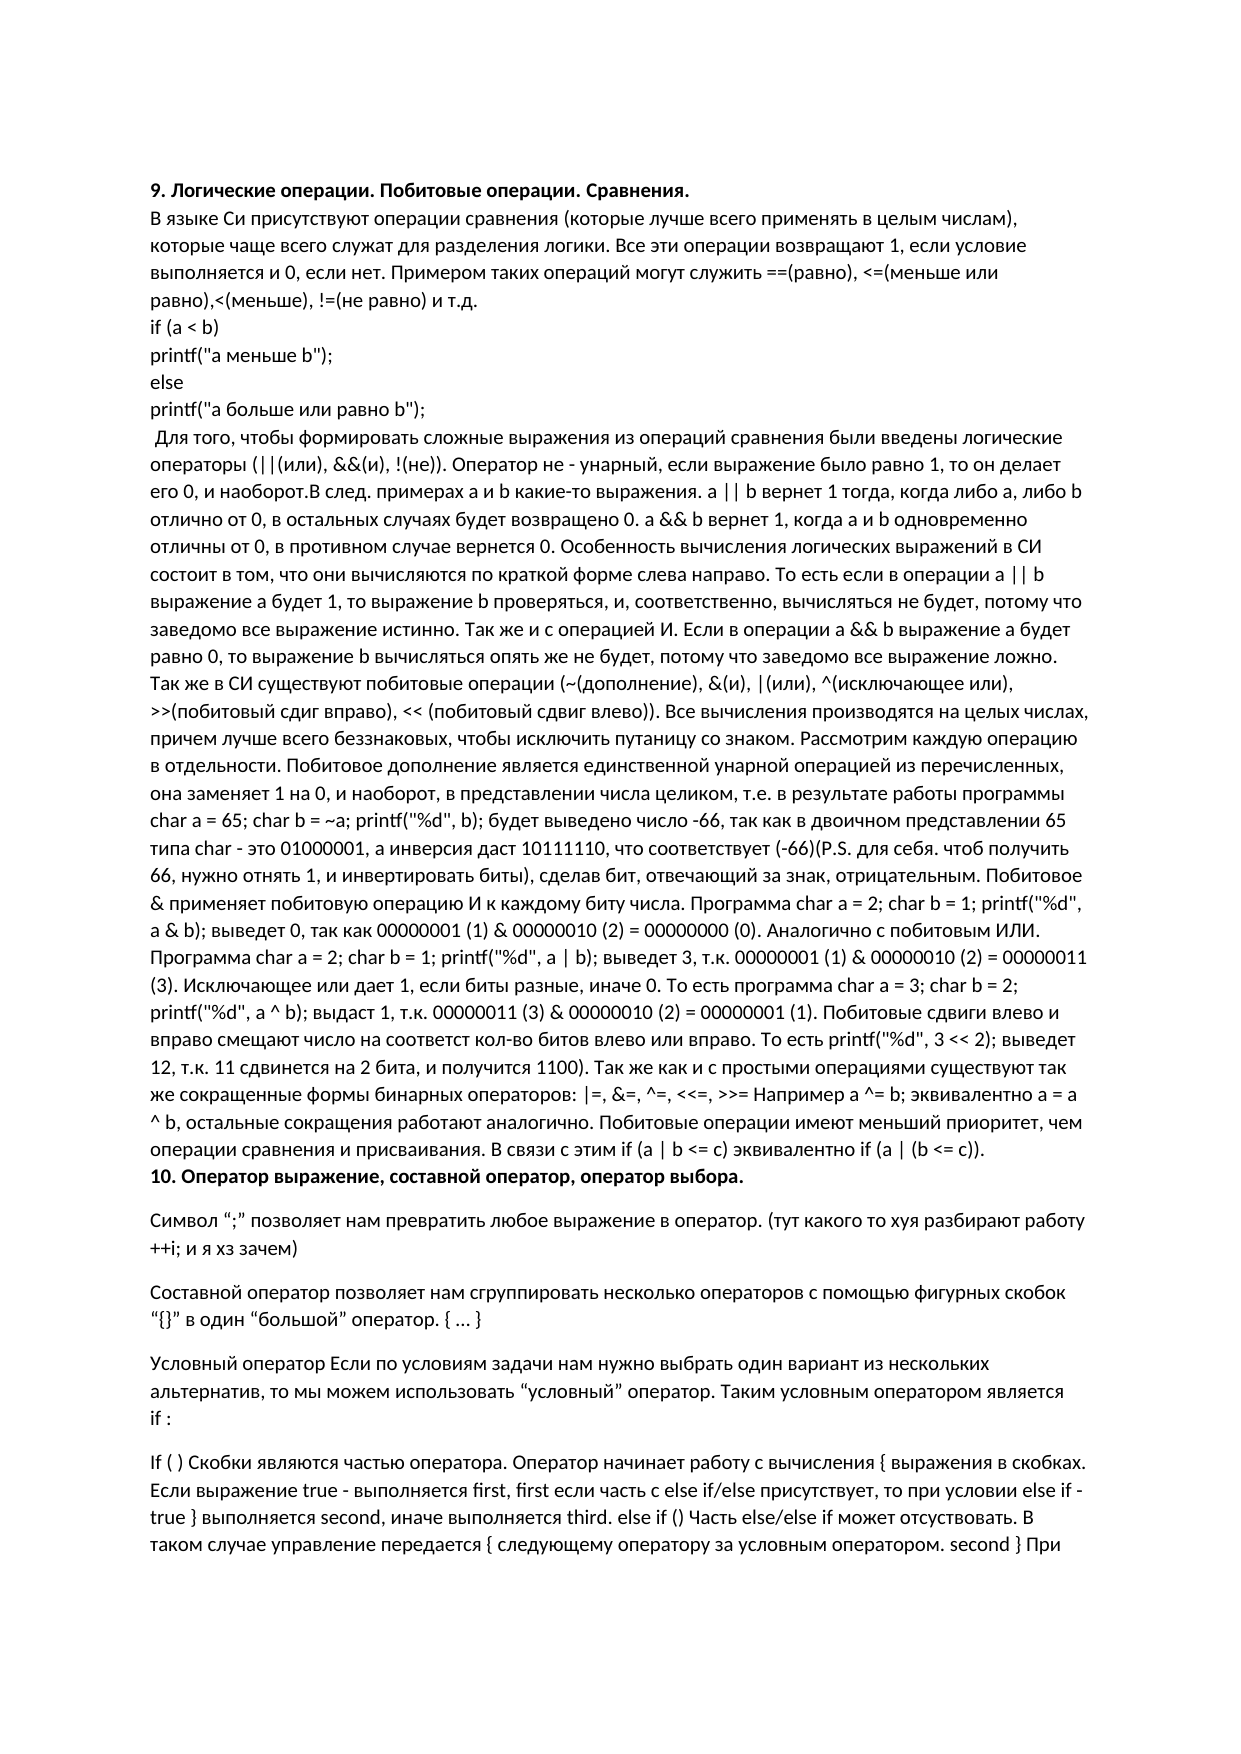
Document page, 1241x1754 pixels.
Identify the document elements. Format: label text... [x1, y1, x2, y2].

text printf("a больше или равно b"); [150, 397, 1090, 422]
text 9. Логические операции. Побитовые операции. Сравнения. [150, 177, 1090, 203]
text В языке Си присутствуют операции сравнения (которые лучше всего применять в целым числам), которые чаще всего служат для разделения логики. Все эти операции возвращают 1, если условие выполняется и 0, если нет. Примером таких операций могут служить ==(равно), <=(меньше или равно),<(меньше), !=(не равно) и т.д. [150, 205, 1090, 312]
text Символ “;” позволяет нам превратить любое выражение в оператор. (тут какого то хуя разбирают работу ++i; и я хз зачем) [150, 1208, 1090, 1261]
text printf("a меньше b"); [150, 342, 1090, 367]
text else [150, 369, 1090, 394]
text Составной оператор позволяет нам сгруппировать несколько операторов с помощью фигурных скобок “{}” в один “большой” оператор. { … } [150, 1279, 1090, 1332]
text 10. Оператор выражение, составной оператор, оператор выбора. [150, 1164, 1090, 1189]
text Для того, чтобы формировать сложные выражения из операций сравнения были введены логические операторы (||(или), &&(и), !(не)). Оператор не - унарный, если выражение было равно 1, то он делает его 0, и наоборот.В след. примерах a и b какие-то выражения. a || b вернет 1 тогда, когда либо a, либо b отлично от 0, в остальных случаях будет возвращено 0. a && b вернет 1, когда a и b одновременно отличны от 0, в противном случае вернется 0. Особенность вычисления логических выражений в СИ состоит в том, что они вычисляются по краткой форме слева направо. То есть если в операции a || b выражение a будет 1, то выражение b проверяться, и, соответственно, вычисляться не будет, потому что заведомо все выражение истинно. Так же и с операцией И. Если в операции a && b выражение a будет равно 0, то выражение b вычисляться опять же не будет, потому что заведомо все выражение ложно. Так же в СИ существуют побитовые операции (~(дополнение), &(и), |(или), ^(исключающее или), >>(побитовый сдиг вправо), << (побитовый сдвиг влево)). Все вычисления производятся на целых числах, причем лучше всего беззнаковых, чтобы исключить путаницу со знаком. Рассмотрим каждую операцию в отдельности. Побитовое дополнение является единственной унарной операцией из перечисленных, она заменяет 1 на 0, и наоборот, в представлении числа целиком, т.е. в результате работы программы char a = 65; char b = ~a; printf("%d", b); будет выведено число -66, так как в двоичном представлении 65 типа char - это 01000001, а инверсия даст 10111110, что соответствует (-66)(P.S. для себя. чтоб получить 66, нужно отнять 1, и инвертировать биты), сделав бит, отвечающий за знак, отрицательным. Побитовое & применяет побитовую операцию И к каждому биту числа. Программа char a = 2; char b = 1; printf("%d", a & b); выведет 0, так как 00000001 (1) & 00000010 (2) = 00000000 (0). Аналогично с побитовым ИЛИ. Программа char a = 2; char b = 1; printf("%d", a | b); выведет 3, т.к. 00000001 (1) & 00000010 (2) = 00000011 (3). Исключающее или дает 1, если биты разные, иначе 0. То есть программа char a = 3; char b = 2; printf("%d", a ^ b); выдаст 1, т.к. 00000011 (3) & 00000010 (2) = 00000001 (1). Побитовые сдвиги влево и вправо смещают число на соответст кол-во битов влево или вправо. То есть printf("%d", 3 << 2); выведет 12, т.к. 11 сдвинется на 2 бита, и получится 1100). Так же как и с простыми операциями существуют так же сокращенные формы бинарных операторов: |=, &=, ^=, <<=, >>= Например a ^= b; эквивалентно a = a ^ b, остальные сокращения работают аналогично. Побитовые операции имеют меньший приоритет, чем операции сравнения и присваивания. В связи с этим if (a | b <= c) эквивалентно if (a | (b <= c)). [150, 424, 1090, 1162]
text if (a < b) [150, 314, 1090, 340]
text Условный оператор Если по условиям задачи нам нужно выбрать один вариант из нескольких альтернатив, то мы можем использовать “условный” оператор. Таким условным оператором является if : [150, 1351, 1090, 1431]
text If ( ) Скобки являются частью оператора. Оператор начинает работу с вычисления { выражения в скобках. Если выражение true - выполняется first, first если часть с else if/else присутствует, то при условии else if - true } выполняется second, иначе выполняется third. else if () Часть else/else if может отсуствовать. В таком случае управление передается { следующему оператору за условным оператором. second } При [150, 1449, 1090, 1557]
